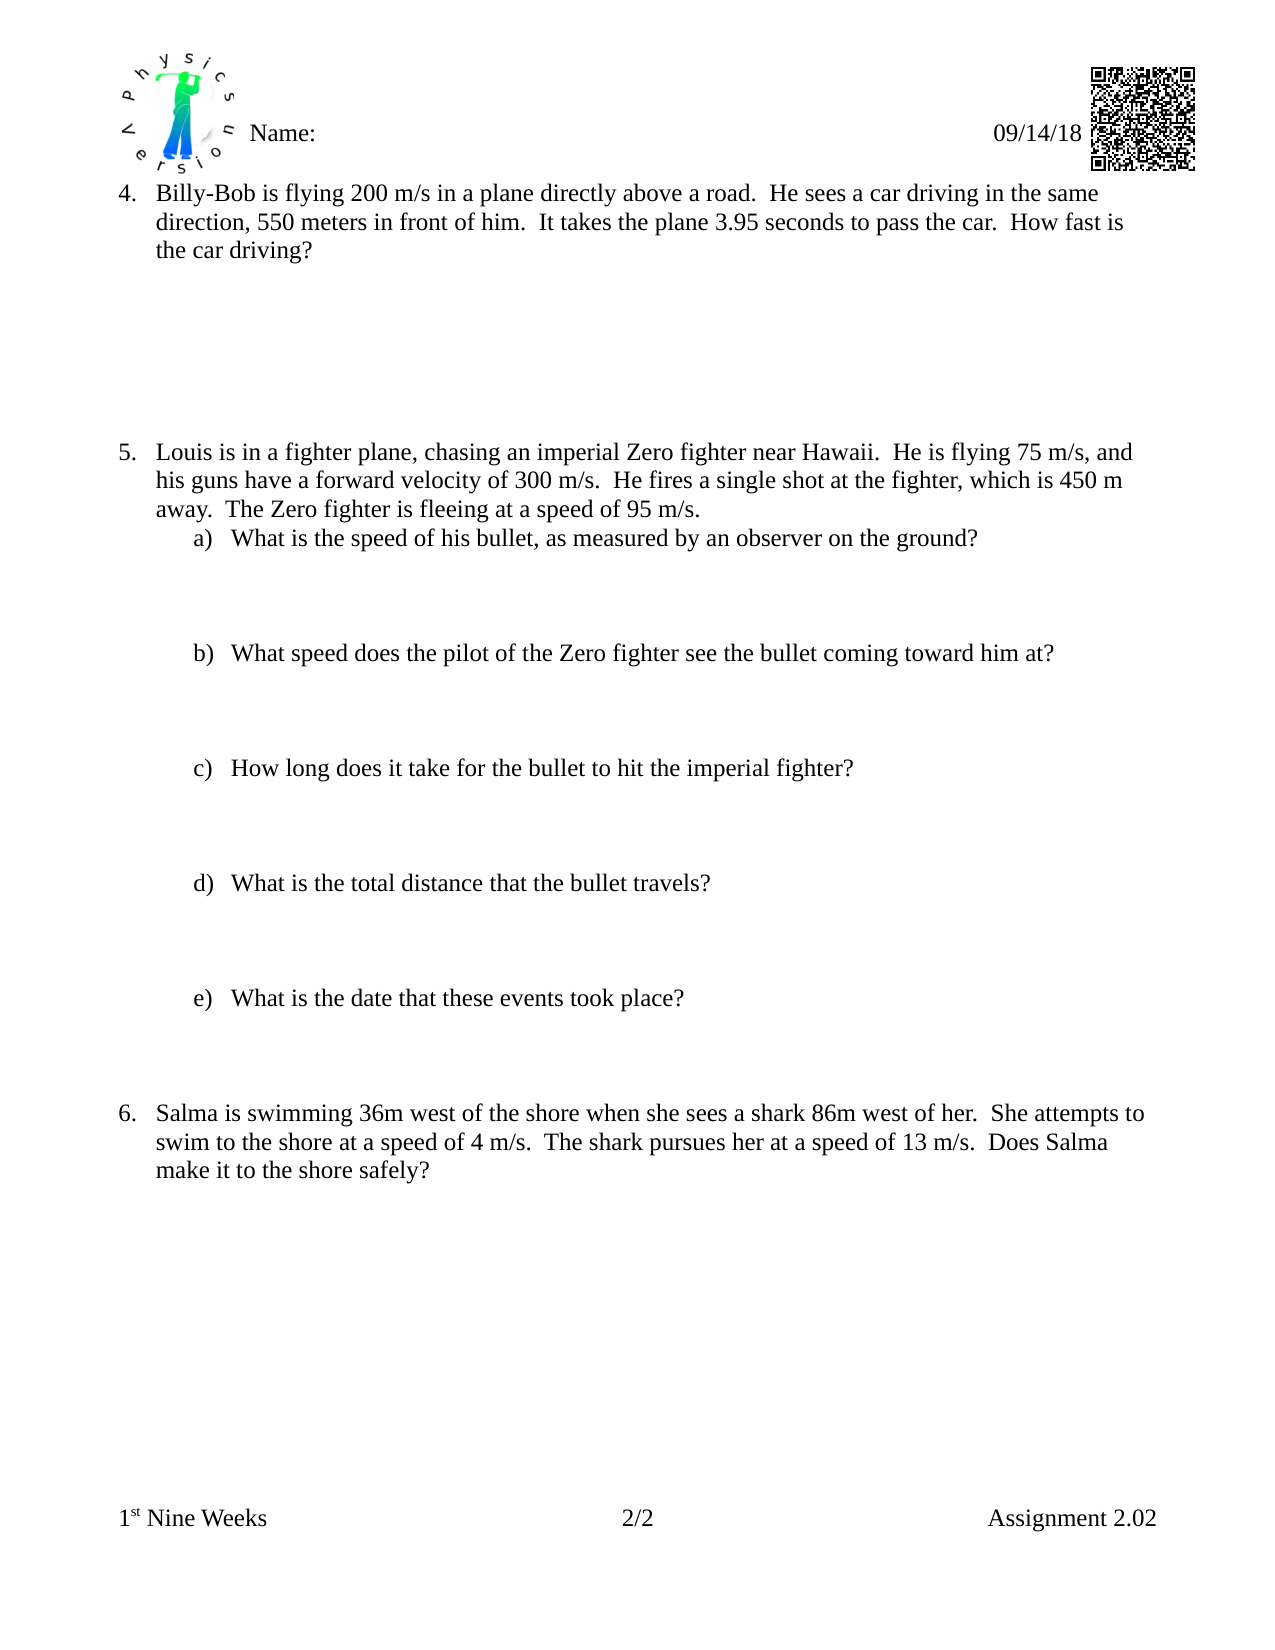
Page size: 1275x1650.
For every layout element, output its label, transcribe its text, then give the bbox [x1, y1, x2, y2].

list Salma is swimming 36m west of the shore when she sees a shark 86m west of her. She attempts to swim to the shore at a speed of 4 m/s. The shark pursues her at a speed of 13 m/s. Does Salma make it to the shore safely? [118, 1098, 1157, 1184]
list Louis is in a fighter plane, chasing an imperial Zero fighter near Hawaii. He is flying 75 m/s, and his guns have a forward velocity of 300 m/s. He fires a single shot at the fighter, which is 450 m away. The Zero fighter is fleeing at a speed of 95 m/s. [118, 437, 1157, 523]
list What is the total distance that the bullet travels? [193, 868, 1157, 897]
list What speed does the pilot of the Zero fighter see the bullet coming toward him at? [193, 638, 1157, 667]
picture [1082, 58, 1203, 179]
picture [121, 53, 235, 174]
list Billy-Bob is flying 200 m/s in a plane directly above a road. He sees a car driving in the same direction, 550 meters in front of him. It takes the plane 3.95 seconds to pass the car. How fast is the car driving? [118, 176, 1157, 264]
list What is the date that these events took place? [193, 983, 1157, 1012]
list How long does it take for the bullet to hit the imperial fighter? [193, 753, 1157, 782]
list What is the speed of his bullet, as measured by an observer on the ground? [193, 523, 1157, 552]
